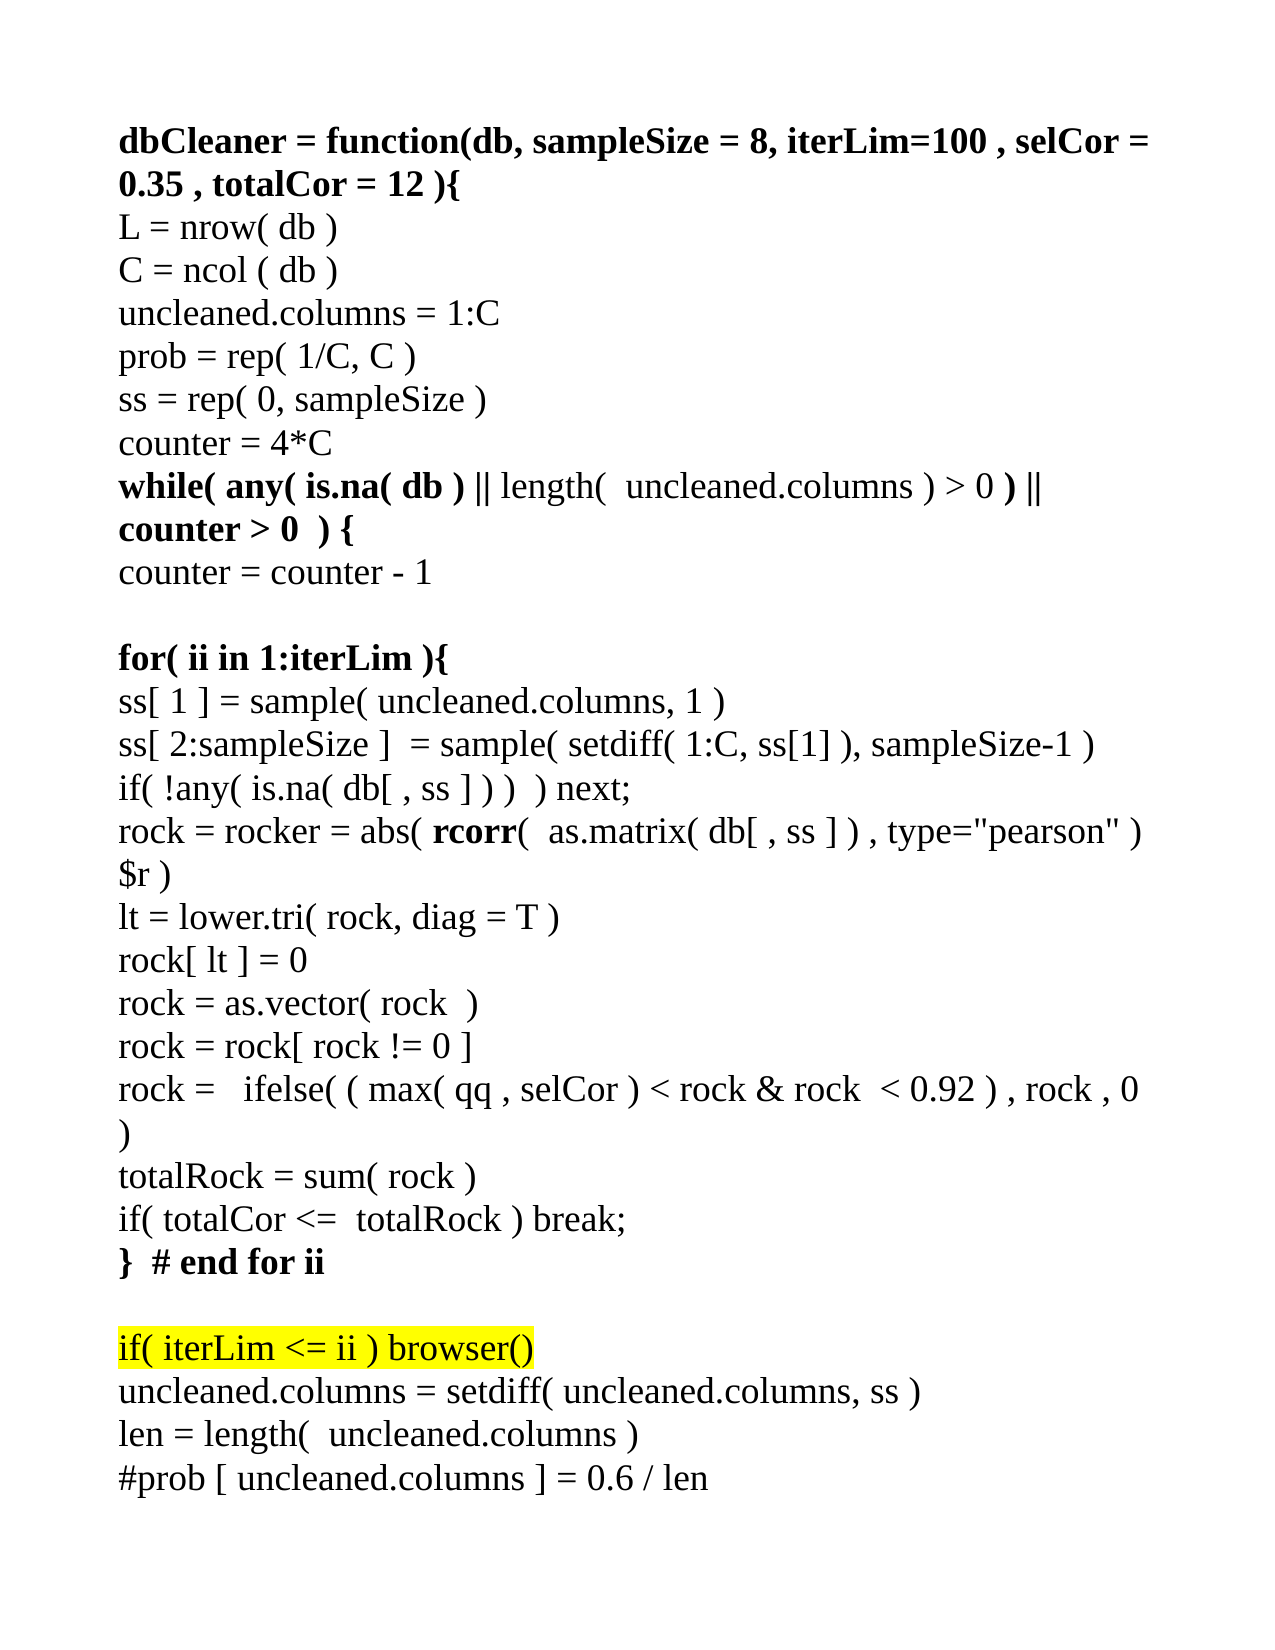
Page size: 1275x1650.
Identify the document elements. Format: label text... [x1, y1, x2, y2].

text for( ii in 1:iterLim ){ [118, 636, 1157, 679]
text rock = rock[ rock != 0 ] [118, 1024, 1157, 1067]
text if( !any( is.na( db[ , ss ] ) ) ) next; [118, 765, 1157, 808]
text counter = counter - 1 [118, 549, 1157, 592]
text C = ncol ( db ) [118, 247, 1157, 291]
text lt = lower.tri( rock, diag = T ) [118, 894, 1157, 937]
text rock = rocker = abs( rcorr( as.matrix( db[ , ss ] ) , type="pearson" )$r ) [118, 808, 1157, 894]
text len = length( uncleaned.columns ) [118, 1412, 1157, 1455]
text rock[ lt ] = 0 [118, 937, 1157, 981]
text if( iterLim <= ii ) browser() [118, 1326, 1157, 1369]
text totalRock = sum( rock ) [118, 1153, 1157, 1196]
text } # end for ii [118, 1239, 1157, 1282]
text while( any( is.na( db ) || length( uncleaned.columns ) > 0 ) || counter > 0 ) { [118, 463, 1157, 549]
text ss[ 1 ] = sample( uncleaned.columns, 1 ) [118, 679, 1157, 722]
text prob = rep( 1/C, C ) [118, 334, 1157, 377]
text rock = ifelse( ( max( qq , selCor ) < rock & rock < 0.92 ) , rock , 0 ) [118, 1067, 1157, 1153]
text dbCleaner = function(db, sampleSize = 8, iterLim=100 , selCor = 0.35 , totalCor = 12 ){ [118, 118, 1157, 204]
text counter = 4*C [118, 420, 1157, 463]
text uncleaned.columns = setdiff( uncleaned.columns, ss ) [118, 1369, 1157, 1412]
text rock = as.vector( rock ) [118, 981, 1157, 1024]
text #prob [ uncleaned.columns ] = 0.6 / len [118, 1455, 1157, 1498]
text L = nrow( db ) [118, 204, 1157, 247]
text ss[ 2:sampleSize ] = sample( setdiff( 1:C, ss[1] ), sampleSize-1 ) [118, 722, 1157, 765]
text uncleaned.columns = 1:C [118, 291, 1157, 334]
text if( totalCor <= totalRock ) break; [118, 1196, 1157, 1239]
text ss = rep( 0, sampleSize ) [118, 377, 1157, 420]
